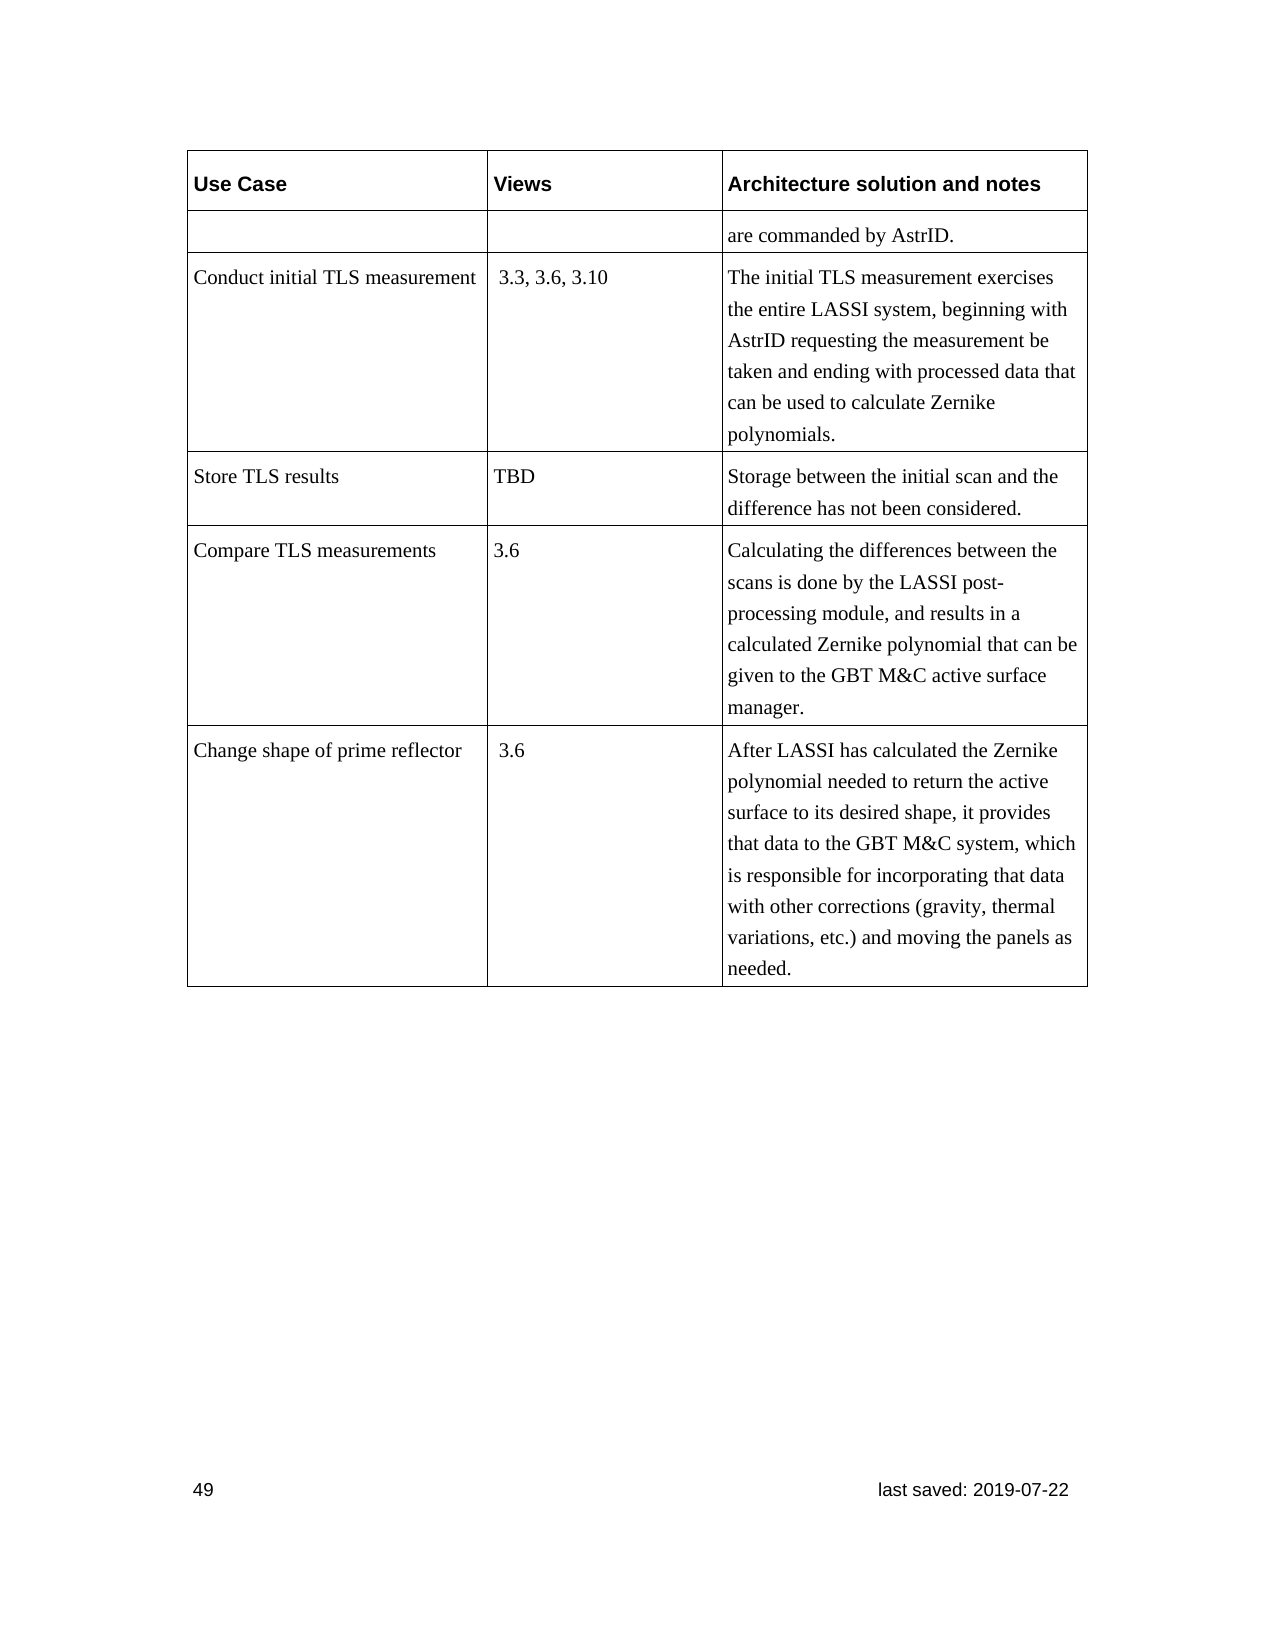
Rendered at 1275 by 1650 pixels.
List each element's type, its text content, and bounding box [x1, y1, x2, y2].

table_cell Calculating the differences between the scans is done by the LASSI post-processing module, and results in a calculated Zernike polynomial that can be given to the GBT M&C active surface manager. [723, 526, 1087, 724]
table_cell Storage between the initial scan and the difference has not been considered. [723, 452, 1087, 525]
table_cell Change shape of prime reflector [188, 726, 487, 986]
table_cell 3.6 [488, 526, 722, 724]
table_cell After LASSI has calculated the Zernike polynomial needed to return the active surface to its desired shape, it provides that data to the GBT M&C system, which is responsible for incorporating that data with other corrections (gravity, thermal variations, etc.) and moving the panels as needed. [723, 726, 1087, 986]
table_cell are commanded by AstrID. [723, 211, 1087, 252]
table_header Views [488, 151, 722, 209]
table_cell Compare TLS measurements [188, 526, 487, 724]
table_cell The initial TLS measurement exercises the entire LASSI system, beginning with AstrID requesting the measurement be taken and ending with processed data that can be used to calculate Zernike polynomials. [723, 253, 1087, 451]
table_header Architecture solution and notes [723, 151, 1087, 209]
table_cell [488, 211, 722, 252]
table_cell 3.6 [488, 726, 722, 986]
table_cell TBD [488, 452, 722, 525]
table_cell Conduct initial TLS measurement [188, 253, 487, 451]
table_header Use Case [188, 151, 487, 209]
table_cell Store TLS results [188, 452, 487, 525]
table_cell [188, 211, 487, 252]
table_cell 3.3, 3.6, 3.10 [488, 253, 722, 451]
